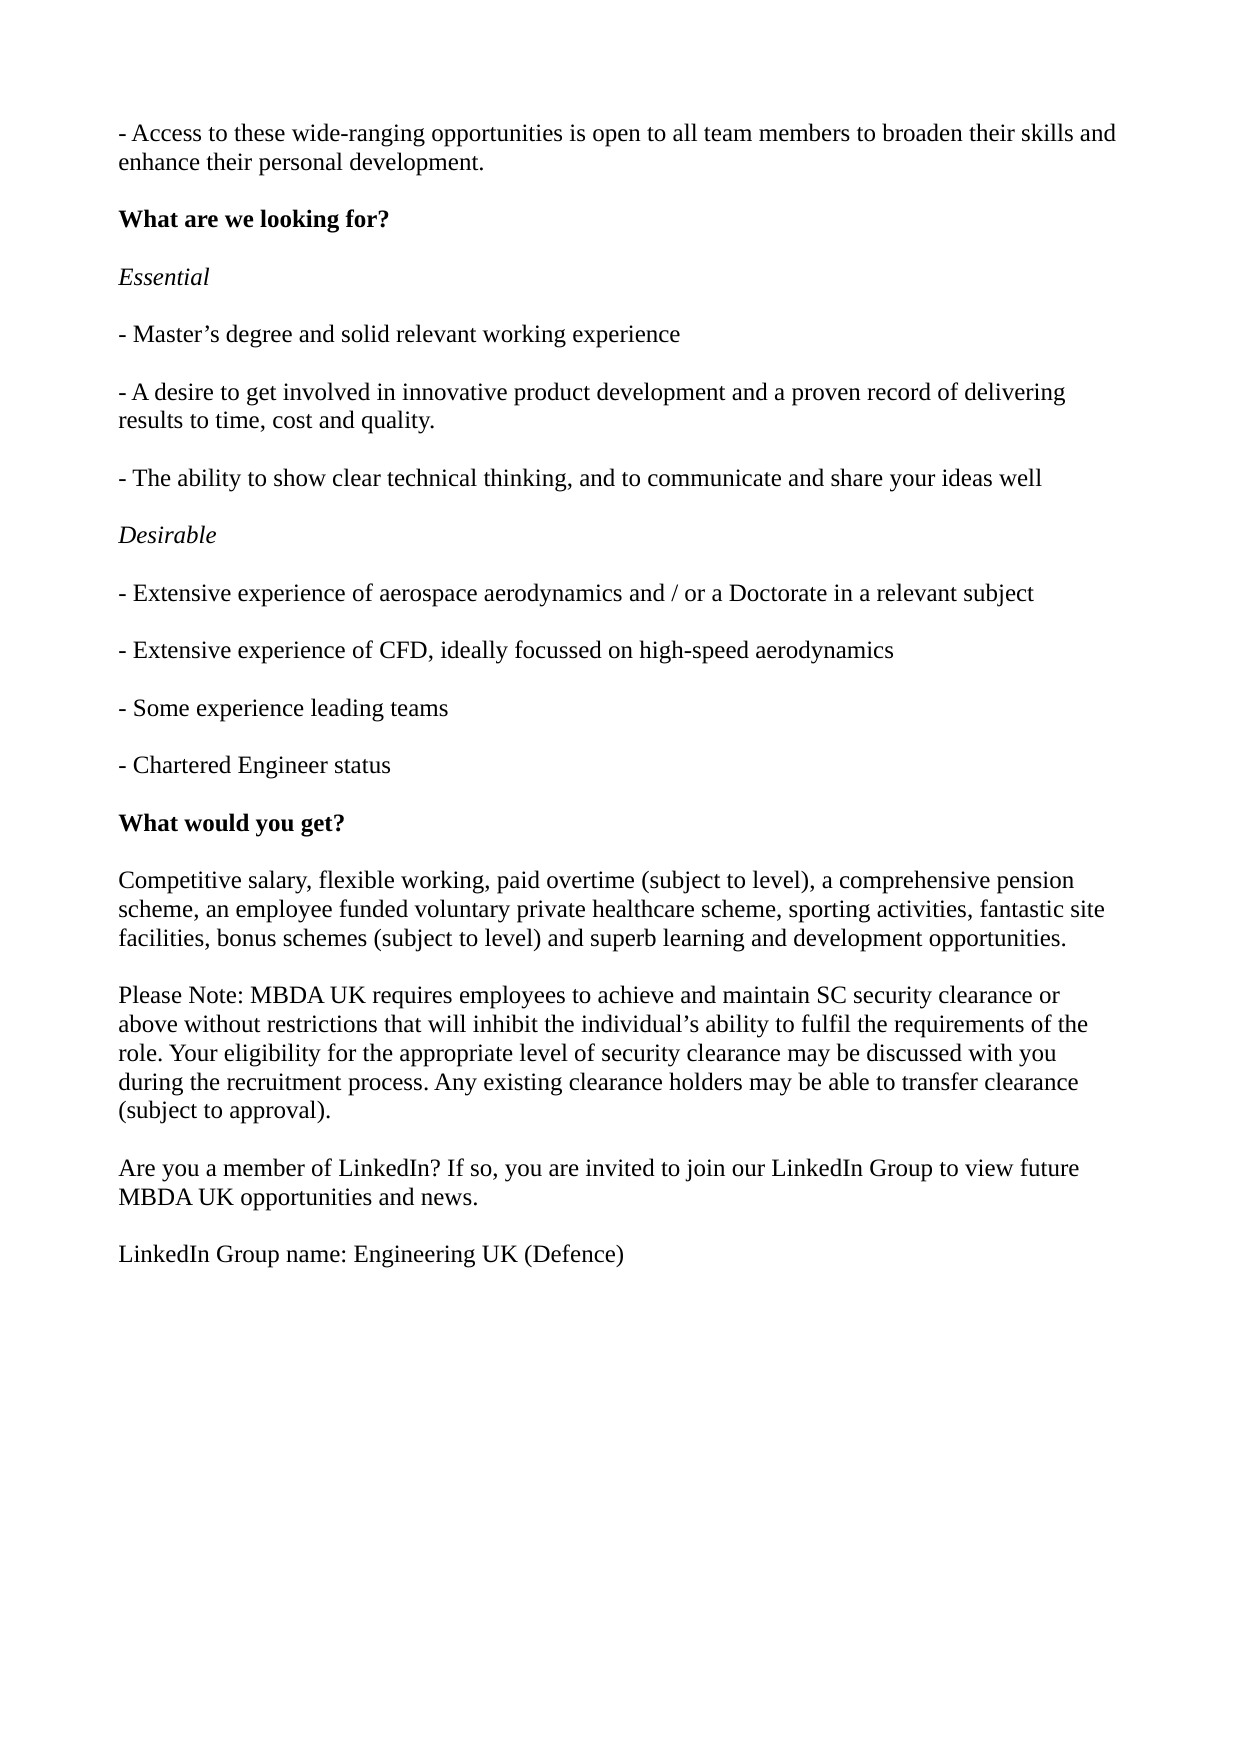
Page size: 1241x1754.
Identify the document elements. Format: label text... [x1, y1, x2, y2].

text - Master’s degree and solid relevant working experience [118, 319, 1122, 348]
text - Access to these wide-ranging opportunities is open to all team members to broaden their skills and enhance their personal development. [118, 118, 1122, 176]
text - Some experience leading teams [118, 693, 1122, 722]
text Essential [118, 262, 1122, 291]
text What would you get? [118, 808, 1122, 837]
text - Extensive experience of aerospace aerodynamics and / or a Doctorate in a relevant subject [118, 578, 1122, 607]
text - Chartered Engineer status [118, 751, 1122, 779]
text LinkedIn Group name: Engineering UK (Defence) [118, 1239, 1122, 1268]
text Desirable [118, 521, 1122, 549]
text - Extensive experience of CFD, ideally focussed on high-speed aerodynamics [118, 636, 1122, 664]
text What are we looking for? [118, 204, 1122, 233]
text - A desire to get involved in innovative product development and a proven record of delivering results to time, cost and quality. [118, 377, 1122, 434]
text Please Note: MBDA UK requires employees to achieve and maintain SC security clearance or above without restrictions that will inhibit the individual’s ability to fulfil the requirements of the role. Your eligibility for the appropriate level of security clearance may be discussed with you during the recruitment process. Any existing clearance holders may be able to transfer clearance (subject to approval). [118, 981, 1122, 1124]
text - The ability to show clear technical thinking, and to communicate and share your ideas well [118, 463, 1122, 492]
text Competitive salary, flexible working, paid overtime (subject to level), a comprehensive pension scheme, an employee funded voluntary private healthcare scheme, sporting activities, fantastic site facilities, bonus schemes (subject to level) and superb learning and development opportunities. [118, 866, 1122, 952]
text Are you a member of LinkedIn? If so, you are invited to join our LinkedIn Group to view future MBDA UK opportunities and news. [118, 1153, 1122, 1211]
